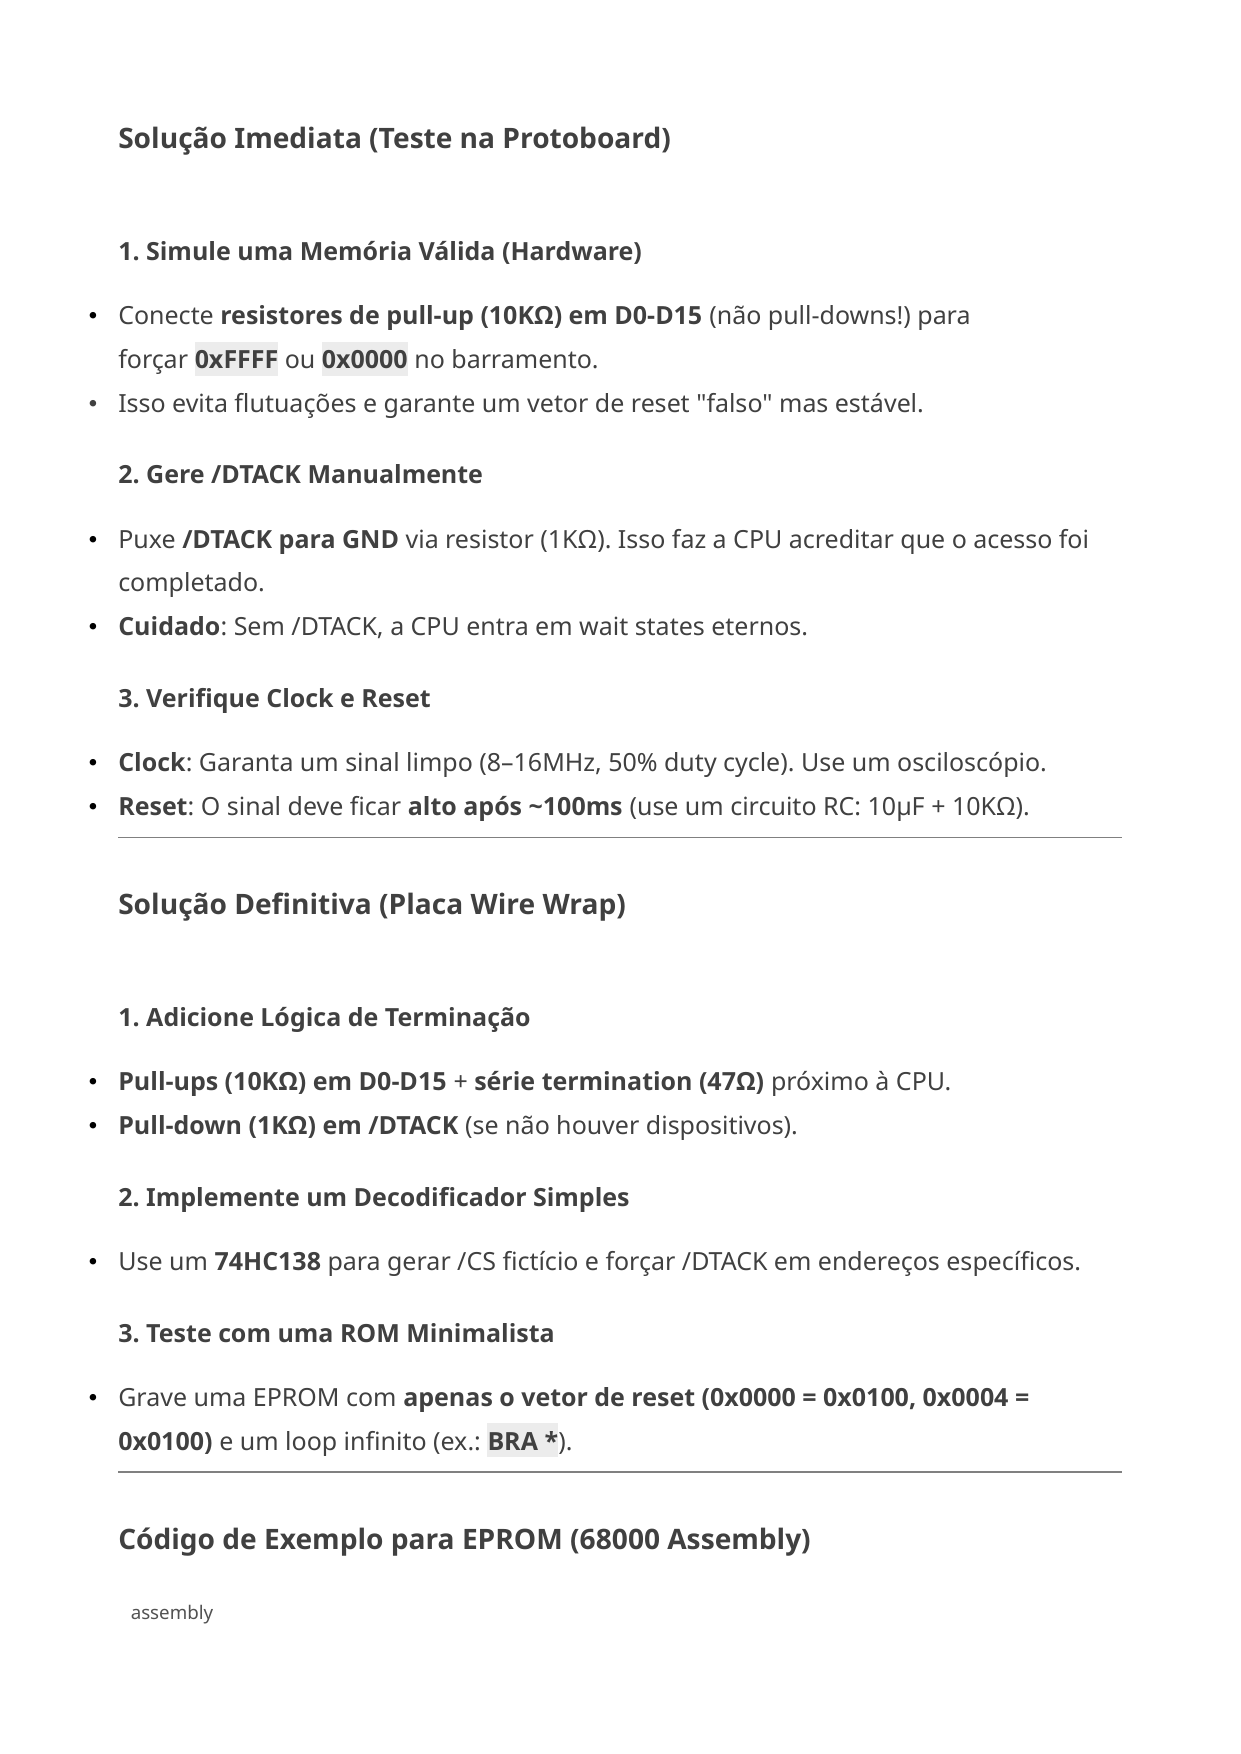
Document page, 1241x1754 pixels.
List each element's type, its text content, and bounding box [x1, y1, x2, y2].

list Conecte resistores de pull-up (10KΩ) em D0-D15 (não pull-downs!) para forçar 0xFFFF ou 0x0000 no barramento. [118, 288, 1122, 376]
list Grave uma EPROM com apenas o vetor de reset (0x0000 = 0x0100, 0x0004 = 0x0100) e um loop infinito (ex.: BRA *). [118, 1370, 1122, 1457]
list Cuidado: Sem /DTACK, a CPU entra em wait states eternos. [118, 599, 1122, 643]
list Pull-ups (10KΩ) em D0-D15 + série termination (47Ω) próximo à CPU. [118, 1054, 1122, 1098]
subtitle 1. Adicione Lógica de Terminação [118, 990, 1122, 1034]
subtitle 3. Teste com uma ROM Minimalista [118, 1306, 1122, 1349]
subtitle Código de Exemplo para EPROM (68000 Assembly) [118, 1519, 1122, 1557]
list Puxe /DTACK para GND via resistor (1KΩ). Isso faz a CPU acreditar que o acesso foi completado. [118, 512, 1122, 599]
subtitle 3. Verifique Clock e Reset [118, 671, 1122, 715]
subtitle 1. Simule uma Memória Válida (Hardware) [118, 224, 1122, 268]
list Pull-down (1KΩ) em /DTACK (se não houver dispositivos). [118, 1098, 1122, 1142]
list Clock: Garanta um sinal limpo (8–16MHz, 50% duty cycle). Use um osciloscópio. [118, 735, 1122, 779]
subtitle 2. Implemente um Decodificador Simples [118, 1170, 1122, 1213]
list Reset: O sinal deve ficar alto após ~100ms (use um circuito RC: 10µF + 10KΩ). [118, 779, 1122, 822]
subtitle Solução Imediata (Teste na Protoboard) [118, 118, 1122, 156]
list Isso evita flutuações e garante um vetor de reset "falso" mas estável. [118, 376, 1122, 419]
list Use um 74HC138 para gerar /CS fictício e forçar /DTACK em endereços específicos. [118, 1234, 1122, 1278]
subtitle 2. Gere /DTACK Manualmente [118, 447, 1122, 491]
text assembly [131, 1597, 1122, 1625]
subtitle Solução Definitiva (Placa Wire Wrap) [118, 884, 1122, 922]
